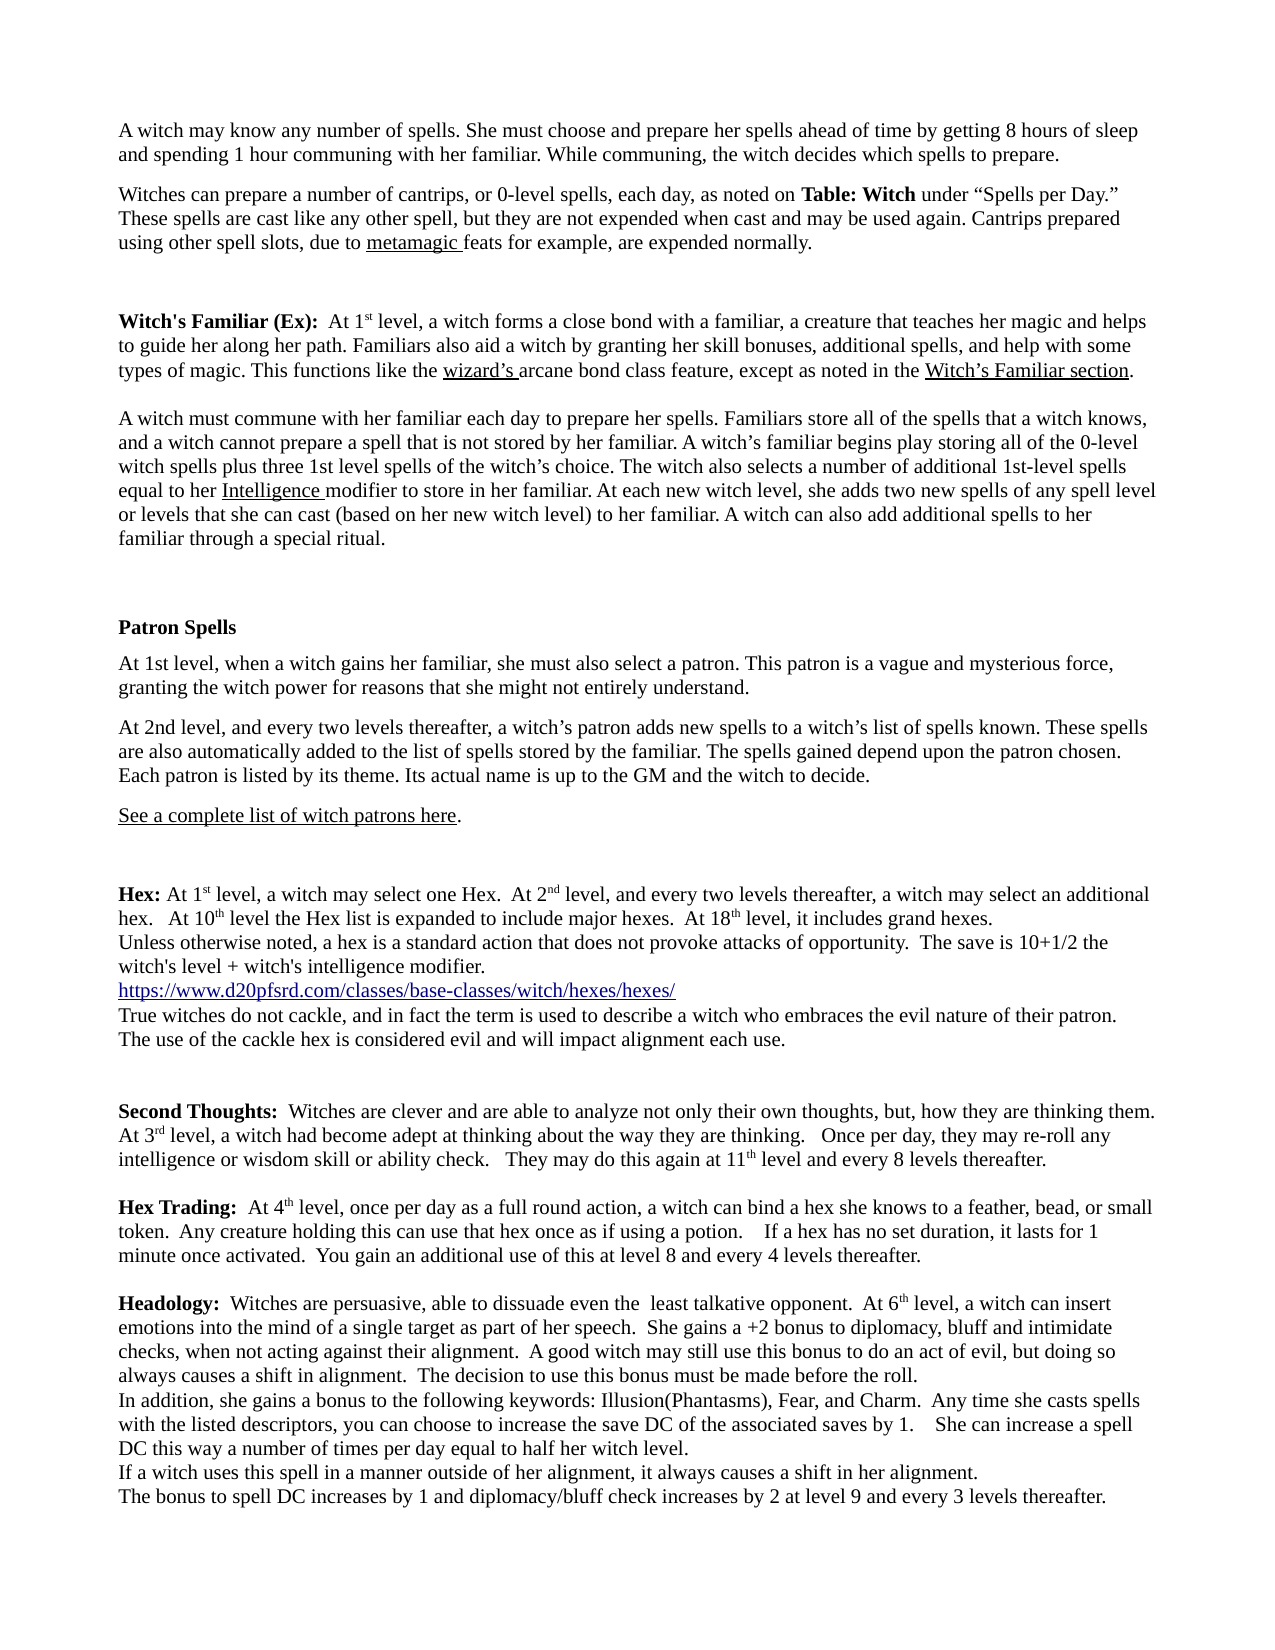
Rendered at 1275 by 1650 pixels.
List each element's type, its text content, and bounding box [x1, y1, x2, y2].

text If a witch uses this spell in a manner outside of her alignment, it always causes a shift in her alignment. The bonus to spell DC increases by 1 and diplomacy/bluff check increases by 2 at level 9 and every 3 levels thereafter. [118, 1460, 1157, 1508]
text A witch may know any number of spells. She must choose and prepare her spells ahead of time by getting 8 hours of sleep and spending 1 hour communing with her familiar. While communing, the witch decides which spells to prepare. [118, 118, 1157, 166]
text At 2nd level, and every two levels thereafter, a witch’s patron adds new spells to a witch’s list of spells known. These spells are also automatically added to the list of spells stored by the familiar. The spells gained depend upon the patron chosen. Each patron is listed by its theme. Its actual name is up to the GM and the witch to decide. [118, 715, 1157, 787]
subtitle Patron Spells [118, 615, 1157, 639]
text Second Thoughts: Witches are clever and are able to analyze not only their own thoughts, but, how they are thinking them. At 3rd level, a witch had become adept at thinking about the way they are thinking. Once per day, they may re-roll any intelligence or wisdom skill or ability check. They may do this again at 11th level and every 8 levels thereafter. [118, 1075, 1157, 1171]
text Hex: At 1st level, a witch may select one Hex. At 2nd level, and every two levels thereafter, a witch may select an additional hex. At 10th level the Hex list is expanded to include major hexes. At 18th level, it includes grand hexes. [118, 882, 1157, 930]
text Witch's Familiar (Ex): At 1st level, a witch forms a close bond with a familiar, a creature that teaches her magic and helps to guide her along her path. Familiars also aid a witch by granting her skill bonuses, additional spells, and help with some types of magic. This functions like the wizard’s arcane bond class feature, except as noted in the Witch’s Familiar section. [118, 309, 1157, 382]
text At 1st level, when a witch gains her familiar, she must also select a patron. This patron is a vague and mysterious force, granting the witch power for reasons that she might not entirely understand. [118, 651, 1157, 699]
text Hex Trading: At 4th level, once per day as a full round action, a witch can bind a hex she knows to a feather, bead, or small token. Any creature holding this can use that hex once as if using a potion. If a hex has no set duration, it lasts for 1 minute once activated. You gain an additional use of this at level 8 and every 4 levels thereafter. [118, 1195, 1157, 1267]
text See a complete list of witch patrons here. [118, 803, 1157, 827]
text True witches do not cackle, and in fact the term is used to describe a witch who embraces the evil nature of their patron. The use of the cackle hex is considered evil and will impact alignment each use. [118, 1002, 1157, 1051]
text Unless otherwise noted, a hex is a standard action that does not provoke attacks of opportunity. The save is 10+1/2 the witch's level + witch's intelligence modifier. [118, 930, 1157, 978]
text https://www.d20pfsrd.com/classes/base-classes/witch/hexes/hexes/ [118, 978, 1157, 1002]
text Headology: Witches are persuasive, able to dissuade even the least talkative opponent. At 6th level, a witch can insert emotions into the mind of a single target as part of her speech. She gains a +2 bonus to diplomacy, bluff and intimidate checks, when not acting against their alignment. A good witch may still use this bonus to do an act of evil, but doing so always causes a shift in alignment. The decision to use this bonus must be made before the roll. In addition, she gains a bonus to the following keywords: Illusion(Phantasms), Fear, and Charm. Any time she casts spells with the listed descriptors, you can choose to increase the save DC of the associated saves by 1. She can increase a spell DC this way a number of times per day equal to half her witch level. [118, 1291, 1157, 1460]
text Witches can prepare a number of cantrips, or 0-level spells, each day, as noted on Table: Witch under “Spells per Day.” These spells are cast like any other spell, but they are not expended when cast and may be used again. Cantrips prepared using other spell slots, due to metamagic feats for example, are expended normally. [118, 182, 1157, 254]
text A witch must commune with her familiar each day to prepare her spells. Familiars store all of the spells that a witch knows, and a witch cannot prepare a spell that is not stored by her familiar. A witch’s familiar begins play storing all of the 0-level witch spells plus three 1st level spells of the witch’s choice. The witch also selects a number of additional 1st-level spells equal to her Intelligence modifier to store in her familiar. At each new witch level, she adds two new spells of any spell level or levels that she can cast (based on her new witch level) to her familiar. A witch can also add additional spells to her familiar through a special ritual. [118, 406, 1157, 550]
